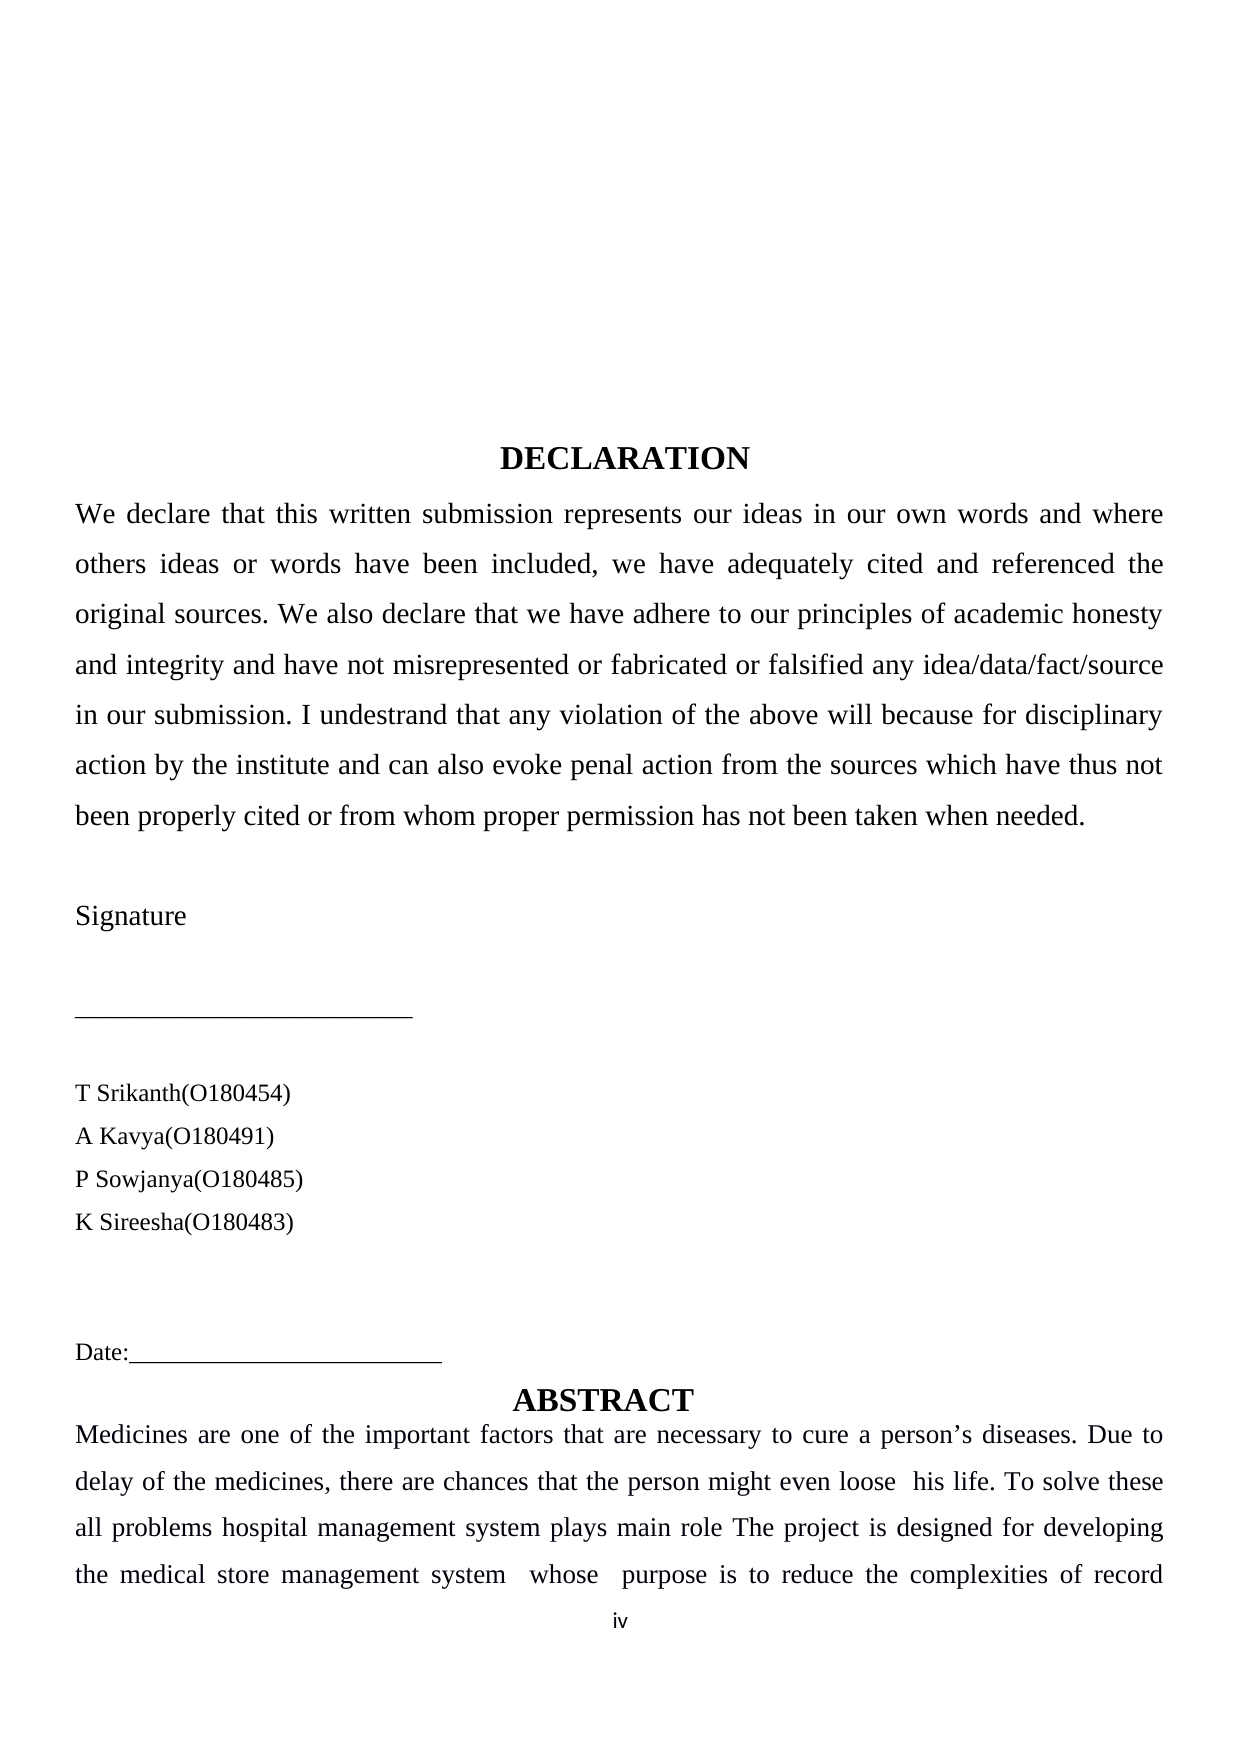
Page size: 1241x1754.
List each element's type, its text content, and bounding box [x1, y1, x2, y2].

text Signature [75, 898, 1165, 932]
text K Sireesha(O180483) [75, 1207, 1165, 1236]
text ___________________________ [75, 992, 1165, 1021]
text Date:_________________________ [75, 1337, 1165, 1366]
text DECLARATION [300, 438, 1165, 477]
text ABSTRACT [75, 1380, 1165, 1418]
text T Srikanth(O180454) [75, 1078, 1165, 1107]
text A Kavya(O180491) [75, 1121, 1165, 1150]
text We declare that this written submission represents our ideas in our own words and where others ideas or words have been included, we have adequately cited and referenced the original sources. We also declare that we have adhere to our principles of academic honesty and integrity and have not misrepresented or fabricated or falsified any idea/data/fact/source in our submission. I undestrand that any violation of the above will because for disciplinary action by the institute and can also evoke penal action from the sources which have thus not been properly cited or from whom proper permission has not been taken when needed. [75, 496, 1165, 831]
text Medicines are one of the important factors that are necessary to cure a person’s diseases. Due to delay of the medicines, there are chances that the person might even loose his life. To solve these all problems hospital management system plays main role The project is designed for developing the medical store management system whose purpose is to reduce the complexities of record [75, 1418, 1165, 1589]
text P Sowjanya(O180485) [75, 1164, 1165, 1193]
